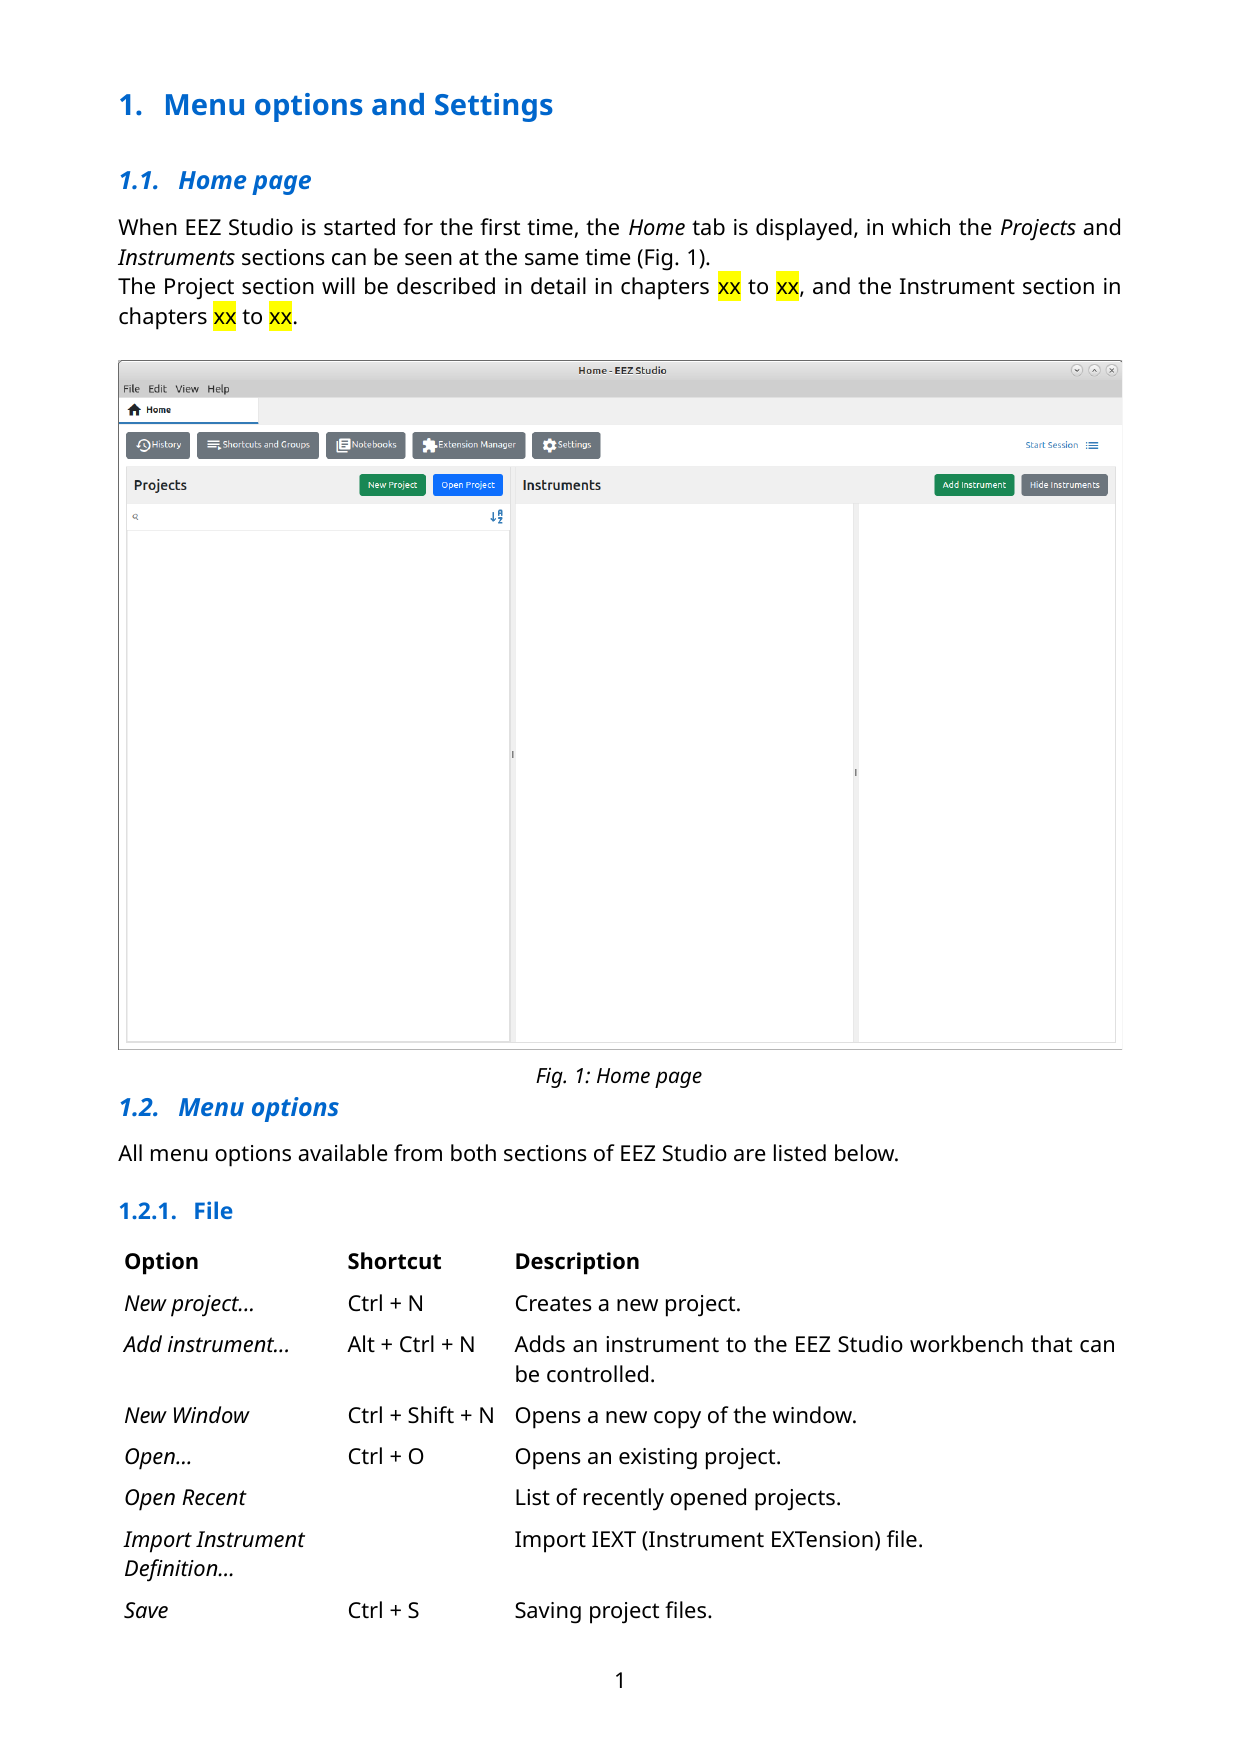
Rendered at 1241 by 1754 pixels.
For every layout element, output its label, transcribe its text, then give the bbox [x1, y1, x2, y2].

text When EEZ Studio is started for the first time, the Home tab is displayed, in which the Projects and Instruments sections can be seen at the same time (Fig. 1). [118, 212, 1122, 271]
table_cell Open... [118, 1435, 341, 1477]
table_cell Ctrl + N [341, 1282, 509, 1323]
table_cell Saving project files. [509, 1589, 1123, 1630]
subtitle Menu options and Settings [118, 84, 1122, 124]
table_cell Add instrument... [118, 1323, 341, 1394]
table_cell Creates a new project. [509, 1282, 1123, 1323]
table_cell Ctrl + O [341, 1435, 509, 1477]
table_cell Alt + Ctrl + N [341, 1323, 509, 1394]
table_header Option [118, 1241, 341, 1282]
subtitle File [118, 1194, 1122, 1226]
table_cell New project... [118, 1282, 341, 1323]
table_header Shortcut [341, 1241, 509, 1282]
table_cell [341, 1477, 509, 1518]
table_cell Import IEXT (Instrument EXTension) file. [509, 1518, 1123, 1589]
table_cell Ctrl + Shift + N [341, 1394, 509, 1435]
table_cell [341, 1518, 509, 1589]
text All menu options available from both sections of EEZ Studio are listed below. [118, 1138, 1122, 1168]
table_cell Save [118, 1589, 341, 1630]
list Fig. 1: Home page [118, 1050, 1122, 1089]
table_cell List of recently opened projects. [509, 1477, 1123, 1518]
table_cell Open Recent [118, 1477, 341, 1518]
subtitle Home page [118, 163, 1122, 197]
table_cell New Window [118, 1394, 341, 1435]
table_cell Opens an existing project. [509, 1435, 1123, 1477]
table_header Description [509, 1241, 1123, 1282]
table_cell Adds an instrument to the EEZ Studio workbench that can be controlled. [509, 1323, 1123, 1394]
table_cell Opens a new copy of the window. [509, 1394, 1123, 1435]
table_cell Ctrl + S [341, 1589, 509, 1630]
text The Project section will be described in detail in chapters xx to xx, and the Instrument section in chapters xx to xx. [118, 271, 1122, 331]
table_cell Import Instrument Definition... [118, 1518, 341, 1589]
picture [118, 360, 1123, 1050]
subtitle Menu options [118, 1089, 1122, 1123]
